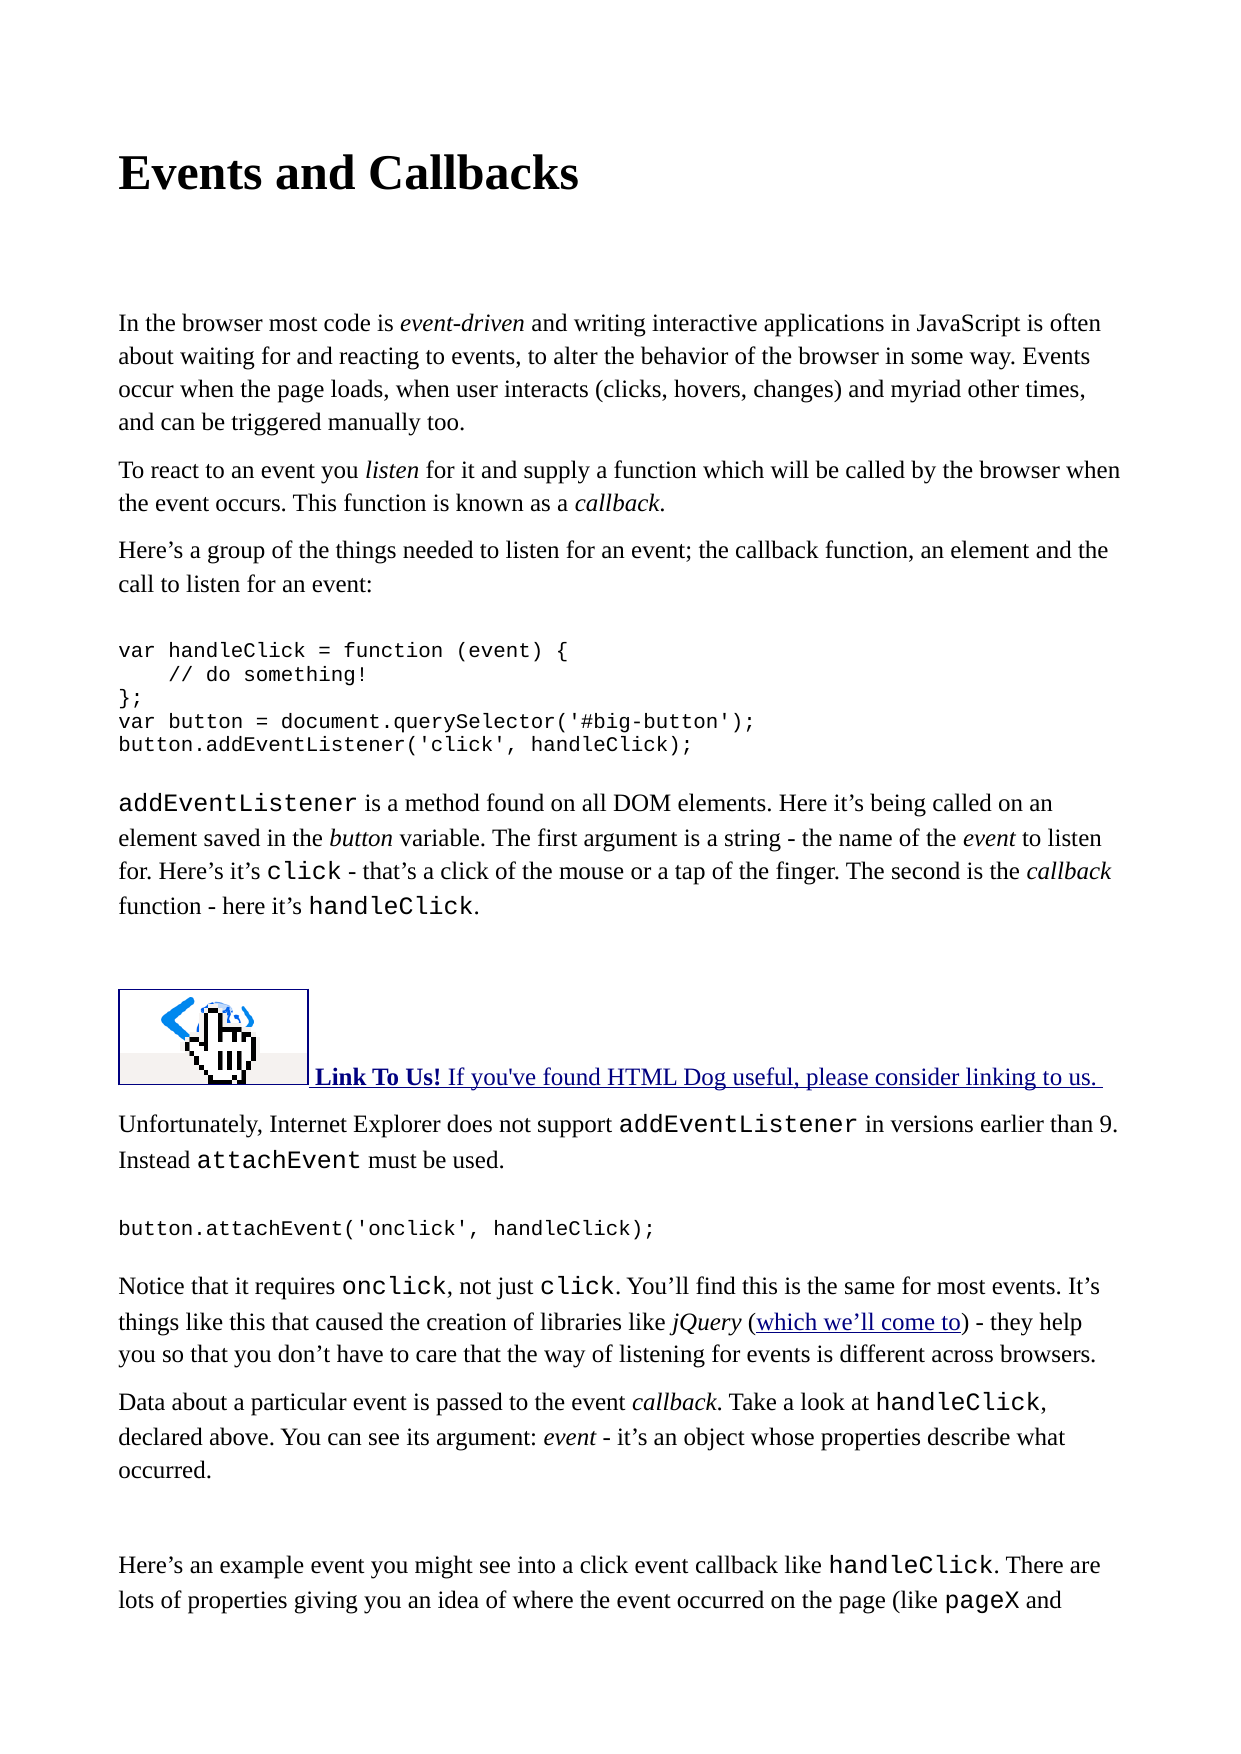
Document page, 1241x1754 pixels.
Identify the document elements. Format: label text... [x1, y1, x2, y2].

text Unfortunately, Internet Explorer does not support addEventListener in versions earlier than 9. Instead attachEvent must be used. [118, 1109, 1122, 1176]
text var button = document.querySelector('#big-button'); [118, 711, 1122, 734]
text Here’s a group of the things needed to listen for an event; the callback function, an element and the call to listen for an event: [118, 536, 1122, 597]
text button.addEventListener('click', handleClick); [118, 734, 1122, 758]
picture [120, 990, 307, 1084]
text Link To Us! If you've found HTML Dog useful, please consider linking to us. [118, 988, 1122, 1091]
text button.attachEvent('onclick', handleClick); [118, 1218, 1122, 1242]
text Data about a particular event is passed to the event callback. Take a look at handleClick, declared above. You can see its argument: event - it’s an object whose properties describe what occurred. [118, 1387, 1122, 1484]
text To react to an event you listen for it and supply a function which will be called by the browser when the event occurs. This function is known as a callback. [118, 455, 1122, 517]
text }; [118, 687, 1122, 711]
subtitle Events and Callbacks [118, 143, 1122, 201]
text In the browser most code is event-driven and writing interactive applications in JavaScript is often about waiting for and reacting to events, to alter the behavior of the browser in some way. Events occur when the page loads, when user interacts (clicks, hovers, changes) and myriad other times, and can be triggered manually too. [118, 308, 1122, 436]
text Notice that it requires onclick, not just click. You’ll find this is the same for most events. It’s things like this that caused the creation of libraries like jQuery (which we’ll come to) - they help you so that you don’t have to care that the way of listening for events is different across browsers. [118, 1271, 1122, 1368]
text // do something! [118, 663, 1122, 687]
text Here’s an example event you might see into a click event callback like handleClick. There are lots of properties giving you an idea of where the event occurred on the page (like pageX and [118, 1551, 1122, 1616]
text var handleClick = function (event) { [118, 640, 1122, 663]
text addEventListener is a method found on all DOM elements. Here it’s being called on an element saved in the button variable. The first argument is a string - the name of the event to listen for. Here’s it’s click - that’s a click of the mouse or a tap of the finger. The second is the callback function - here it’s handleClick. [118, 788, 1122, 922]
